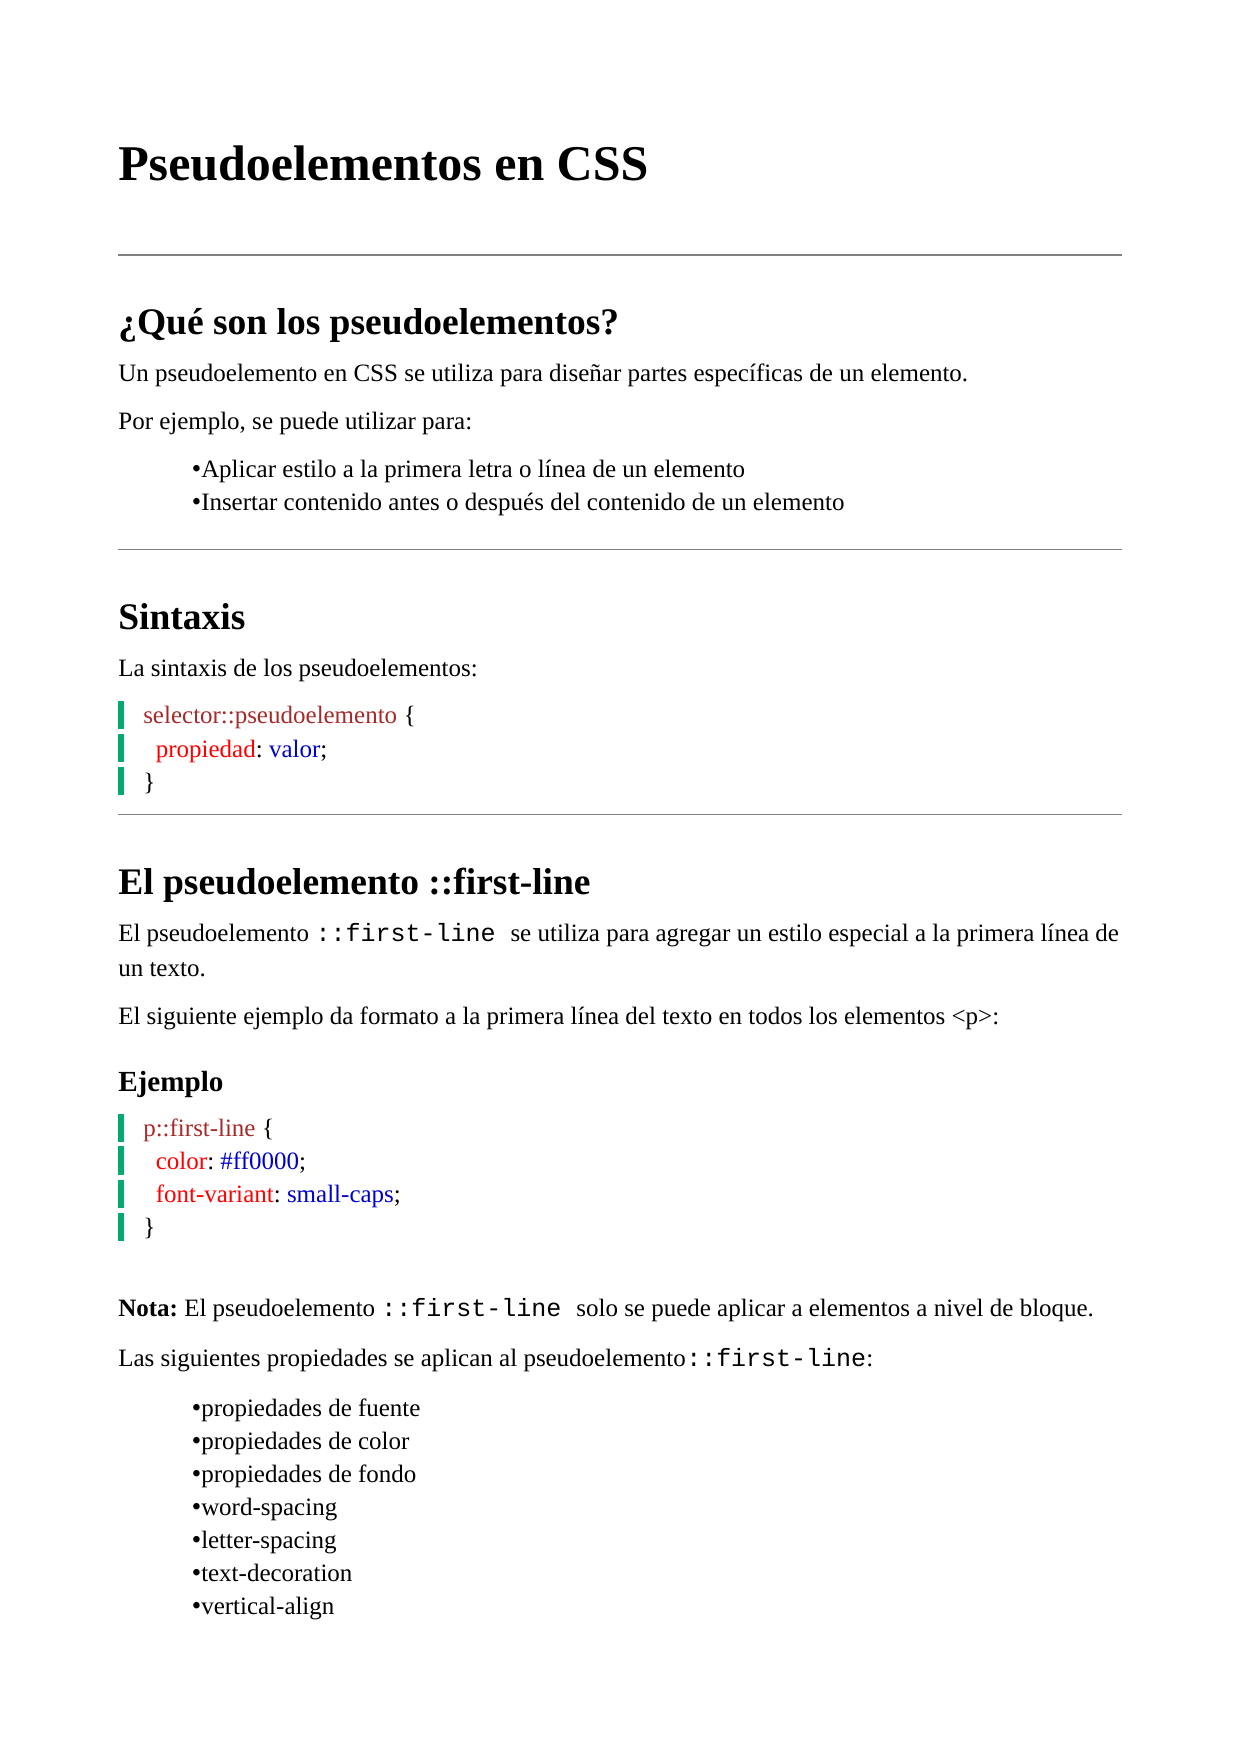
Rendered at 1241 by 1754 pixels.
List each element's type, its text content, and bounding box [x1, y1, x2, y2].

text Un pseudoelemento en CSS se utiliza para diseñar partes específicas de un elemento. [118, 358, 1122, 387]
list propiedades de fondo [118, 1459, 1122, 1488]
list propiedades de fuente [118, 1393, 1122, 1422]
text Nota: El pseudoelemento ::first-line solo se puede aplicar a elementos a nivel de bloque. [118, 1293, 1122, 1324]
text La sintaxis de los pseudoelementos: [118, 653, 1122, 682]
subtitle El pseudoelemento ::first-line [118, 859, 1122, 903]
list vertical-align [118, 1591, 1122, 1620]
list letter-spacing [118, 1525, 1122, 1554]
list text-decoration [118, 1558, 1122, 1587]
subtitle ¿Qué son los pseudoelementos? [118, 300, 1122, 343]
subtitle Pseudoelementos en CSS [118, 134, 1122, 191]
subtitle Ejemplo [118, 1064, 1122, 1098]
text p::first-line { color: #ff0000; font-variant: small-caps; } [118, 1113, 1122, 1241]
list word-spacing [118, 1492, 1122, 1521]
list Aplicar estilo a la primera letra o línea de un elemento [118, 454, 1122, 482]
text selector::pseudoelemento { propiedad: valor; } [118, 701, 1122, 795]
text El pseudoelemento ::first-line se utiliza para agregar un estilo especial a la primera línea de un texto. [118, 918, 1122, 982]
text Las siguientes propiedades se aplican al pseudoelemento::first-line: [118, 1343, 1122, 1374]
text Por ejemplo, se puede utilizar para: [118, 406, 1122, 435]
subtitle Sintaxis [118, 594, 1122, 637]
list propiedades de color [118, 1426, 1122, 1455]
list Insertar contenido antes o después del contenido de un elemento [118, 487, 1122, 516]
text El siguiente ejemplo da formato a la primera línea del texto en todos los elementos <p>: [118, 1001, 1122, 1030]
